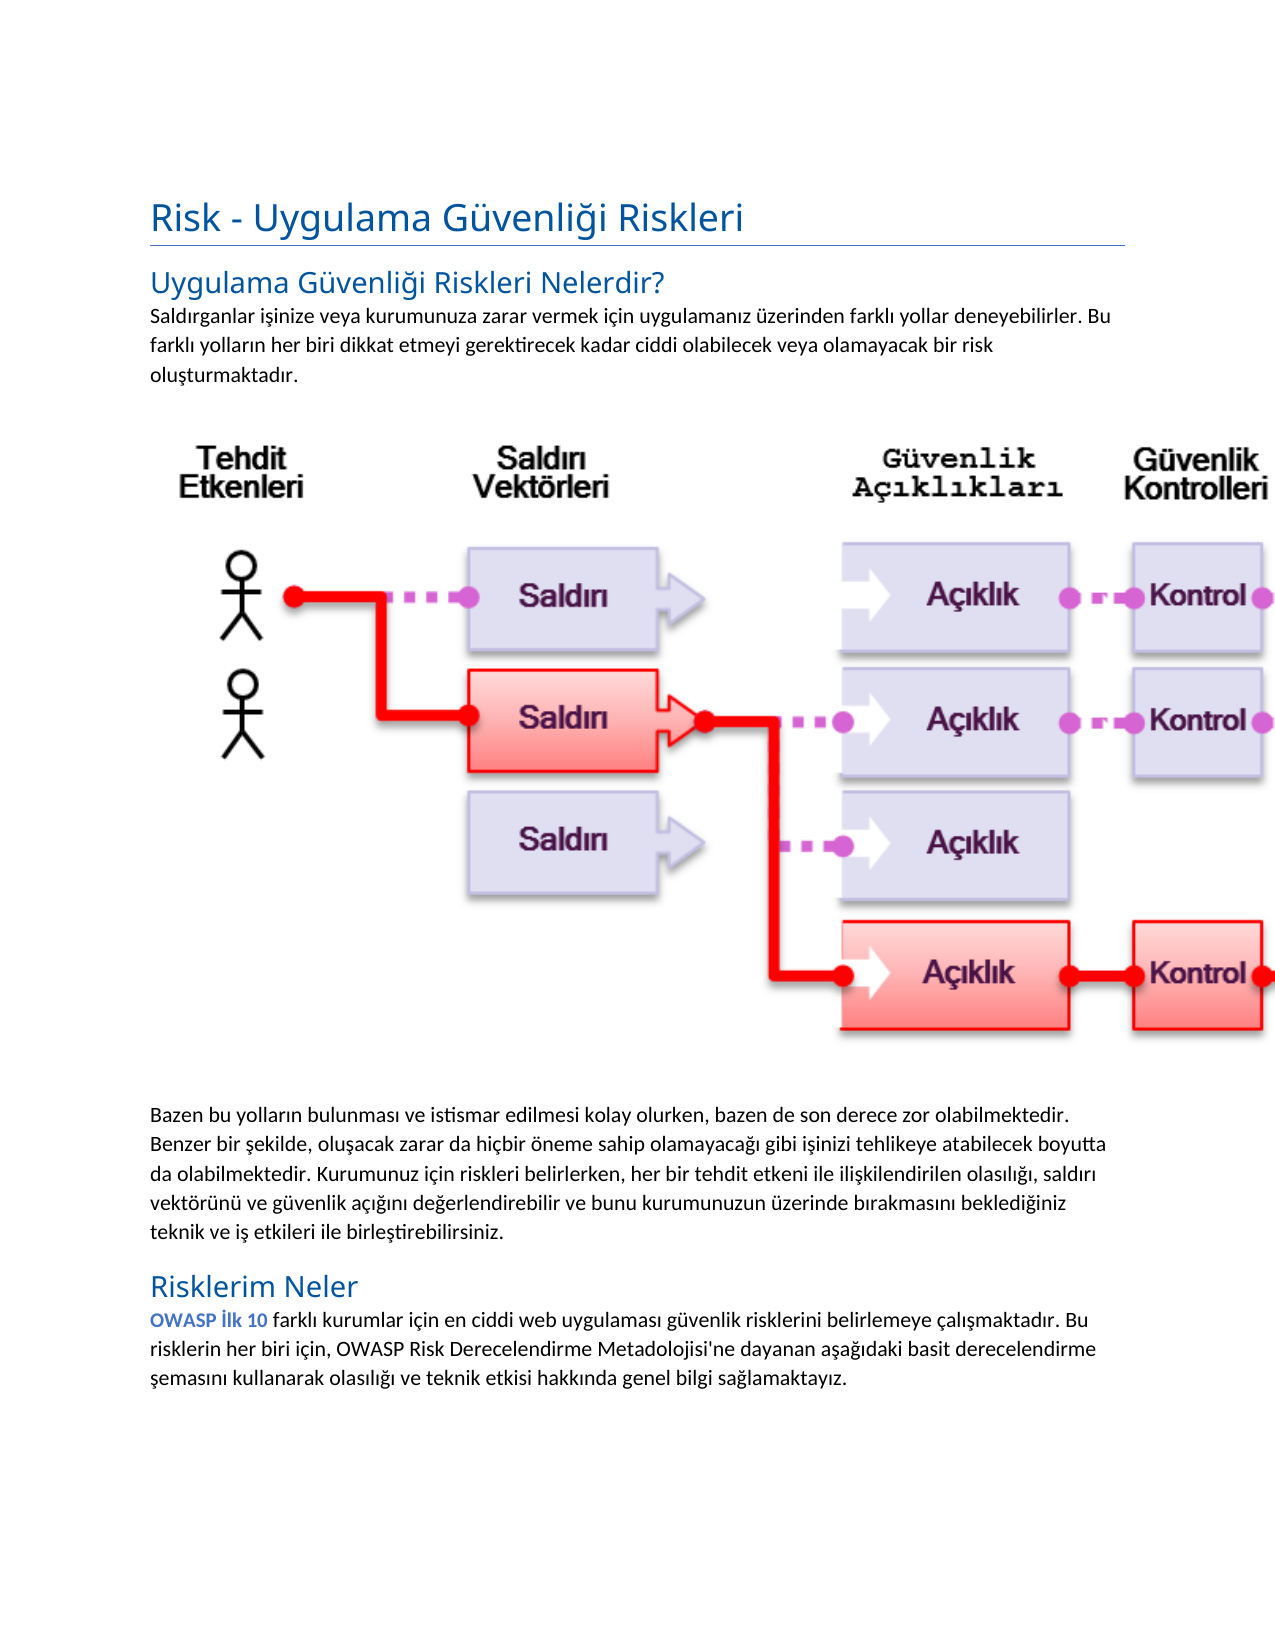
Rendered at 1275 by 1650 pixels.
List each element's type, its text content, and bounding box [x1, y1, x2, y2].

picture [150, 408, 1275, 1080]
subtitle Risklerim Neler [150, 1266, 1125, 1306]
text Bazen bu yolların bulunması ve istismar edilmesi kolay olurken, bazen de son derece zor olabilmektedir. Benzer bir şekilde, oluşacak zarar da hiçbir öneme sahip olamayacağı gibi işinizi tehlikeye atabilecek boyutta da olabilmektedir. Kurumunuz için riskleri belirlerken, her bir tehdit etkeni ile ilişkilendirilen olasılığı, saldırı vektörünü ve güvenlik açığını değerlendirebilir ve bunu kurumunuzun üzerinde bırakmasını beklediğiniz teknik ve iş etkileri ile birleştirebilirsiniz. [150, 1101, 1125, 1245]
subtitle Risk - Uygulama Güvenliği Riskleri [150, 192, 1125, 245]
subtitle Uygulama Güvenliği Riskleri Nelerdir? [150, 262, 1125, 302]
text OWASP İlk 10 farklı kurumlar için en ciddi web uygulaması güvenlik risklerini belirlemeye çalışmaktadır. Bu risklerin her biri için, OWASP Risk Derecelendirme Metadolojisi'ne dayanan aşağıdaki basit derecelendirme şemasını kullanarak olasılığı ve teknik etkisi hakkında genel bilgi sağlamaktayız. [150, 1306, 1125, 1391]
text Saldırganlar işinize veya kurumunuza zarar vermek için uygulamanız üzerinden farklı yollar deneyebilirler. Bu farklı yolların her biri dikkat etmeyi gerektirecek kadar ciddi olabilecek veya olamayacak bir risk oluşturmaktadır. [150, 302, 1125, 387]
